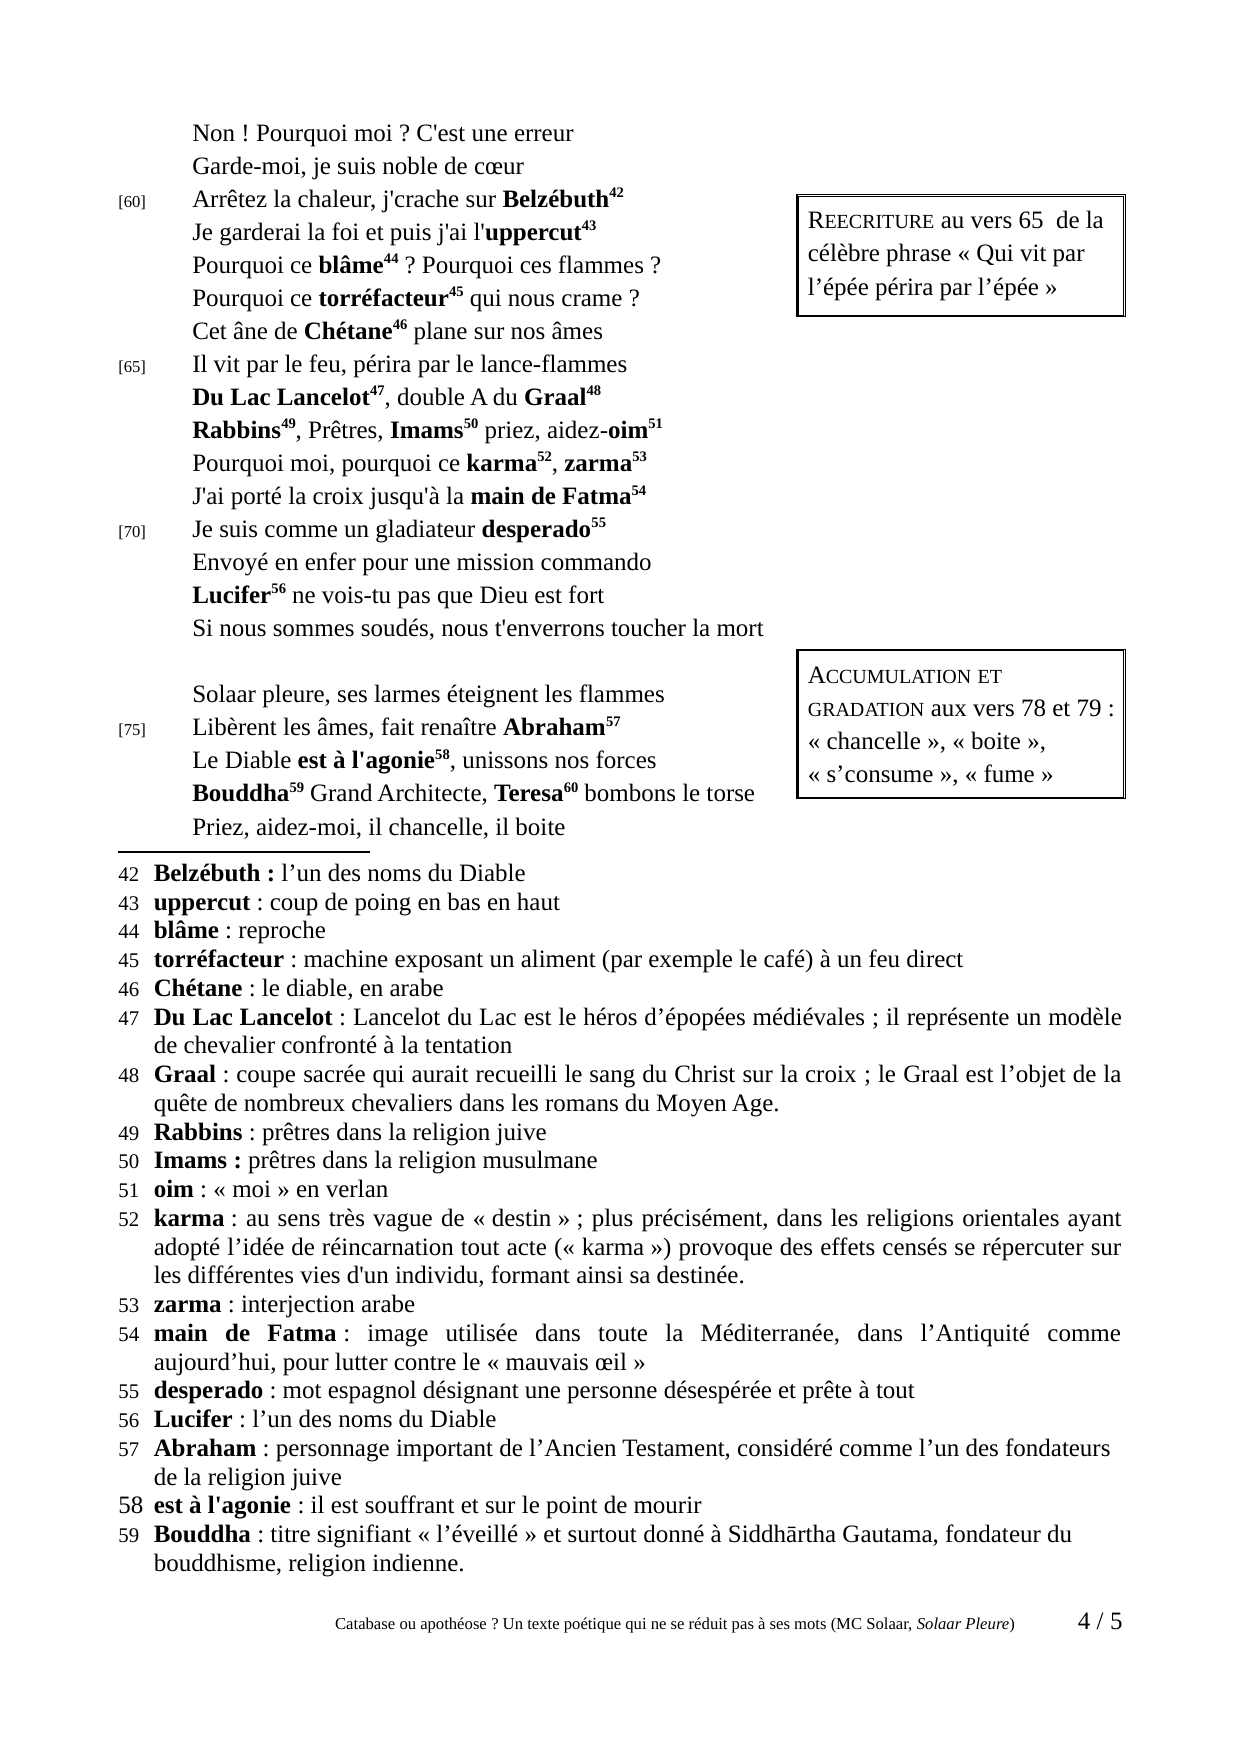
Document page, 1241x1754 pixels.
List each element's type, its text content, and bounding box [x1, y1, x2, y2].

text zarma : interjection arabe [118, 1289, 1122, 1318]
text Garde-moi, je suis noble de cœur [118, 151, 1122, 180]
text Rabbins, Prêtres, Imams priez, aidez-oim [118, 415, 1122, 444]
text Du Lac Lancelot, double A du Graal [118, 382, 1122, 411]
text uppercut : coup de poing en bas en haut [118, 887, 1122, 916]
text Belzébuth : l’un des noms du Diable [118, 858, 1122, 887]
text Imams : prêtres dans la religion musulmane [118, 1146, 1122, 1174]
text Bouddha Grand Architecte, Teresa bombons le torse [118, 778, 1122, 807]
text Lucifer : l’un des noms du Diable [118, 1404, 1122, 1433]
text Du Lac Lancelot : Lancelot du Lac est le héros d’épopées médiévales ; il représente un modèle de chevalier confronté à la tentation [118, 1002, 1122, 1059]
text Pourquoi moi, pourquoi ce karma, zarma [118, 448, 1122, 477]
text [799, 197, 1123, 315]
text Chétane : le diable, en arabe [118, 973, 1122, 1002]
text Priez, aidez-moi, il chancelle, il boite [118, 812, 1122, 840]
text [70] Je suis comme un gladiateur desperado [118, 514, 1122, 543]
text Le Diable est à l'agonie, unissons nos forces [118, 746, 796, 774]
text Solaar pleure, ses larmes éteignent les flammes [118, 679, 796, 708]
text Cet âne de Chétane plane sur nos âmes [118, 316, 1122, 345]
text Envoyé en enfer pour une mission commando [118, 547, 1122, 576]
text Rabbins : prêtres dans la religion juive [118, 1117, 1122, 1146]
text Bouddha : titre signifiant « l’éveillé » et surtout donné à Siddhārtha Gautama, fondateur du bouddhisme, religion indienne. [118, 1519, 1122, 1577]
text Graal : coupe sacrée qui aurait recueilli le sang du Christ sur la croix ; le Graal est l’objet de la quête de nombreux chevaliers dans les romans du Moyen Age. [118, 1059, 1122, 1117]
text main de Fatma : image utilisée dans toute la Méditerranée, dans l’Antiquité comme aujourd’hui, pour lutter contre le « mauvais œil » [118, 1318, 1122, 1376]
text [60] Arrêtez la chaleur, j'crache sur Belzébuth [118, 184, 1122, 213]
text oim : « moi » en verlan [118, 1174, 1122, 1203]
text Abraham : personnage important de l’Ancien Testament, considéré comme l’un des fondateurs de la religion juive [118, 1433, 1122, 1491]
text J'ai porté la croix jusqu'à la main de Fatma [118, 481, 1122, 510]
text karma : au sens très vague de « destin » ; plus précisément, dans les religions orientales ayant adopté l’idée de réincarnation tout acte (« karma ») provoque des effets censés se répercuter sur les différentes vies d'un individu, formant ainsi sa destinée. [118, 1203, 1122, 1289]
text blâme : reproche [118, 916, 1122, 944]
text [65] Il vit par le feu, périra par le lance-flammes [118, 349, 1122, 378]
text Non ! Pourquoi moi ? C'est une erreur [118, 118, 1122, 147]
text Pourquoi ce blâme ? Pourquoi ces flammes ? [118, 250, 796, 279]
text Lucifer ne vois-tu pas que Dieu est fort [118, 580, 1122, 609]
text Je garderai la foi et puis j'ai l'uppercut [118, 217, 796, 246]
text Si nous sommes soudés, nous t'enverrons toucher la mort [118, 613, 1122, 642]
text torréfacteur : machine exposant un aliment (par exemple le café) à un feu direct [118, 944, 1122, 973]
text Accumulation et gradation aux vers 78 et 79 : « chancelle », « boite », « s’consume », « fume » [808, 660, 1114, 788]
text est à l'agonie : il est souffrant et sur le point de mourir [118, 1491, 1122, 1519]
text Pourquoi ce torréfacteur qui nous crame ? [118, 283, 796, 312]
text Reecriture au vers 65 de la célèbre phrase « Qui vit par l’épée périra par l’épée » [808, 206, 1114, 300]
text desperado : mot espagnol désignant une personne désespérée et prête à tout [118, 1376, 1122, 1404]
text [75] Libèrent les âmes, fait renaître Abraham [118, 712, 796, 741]
